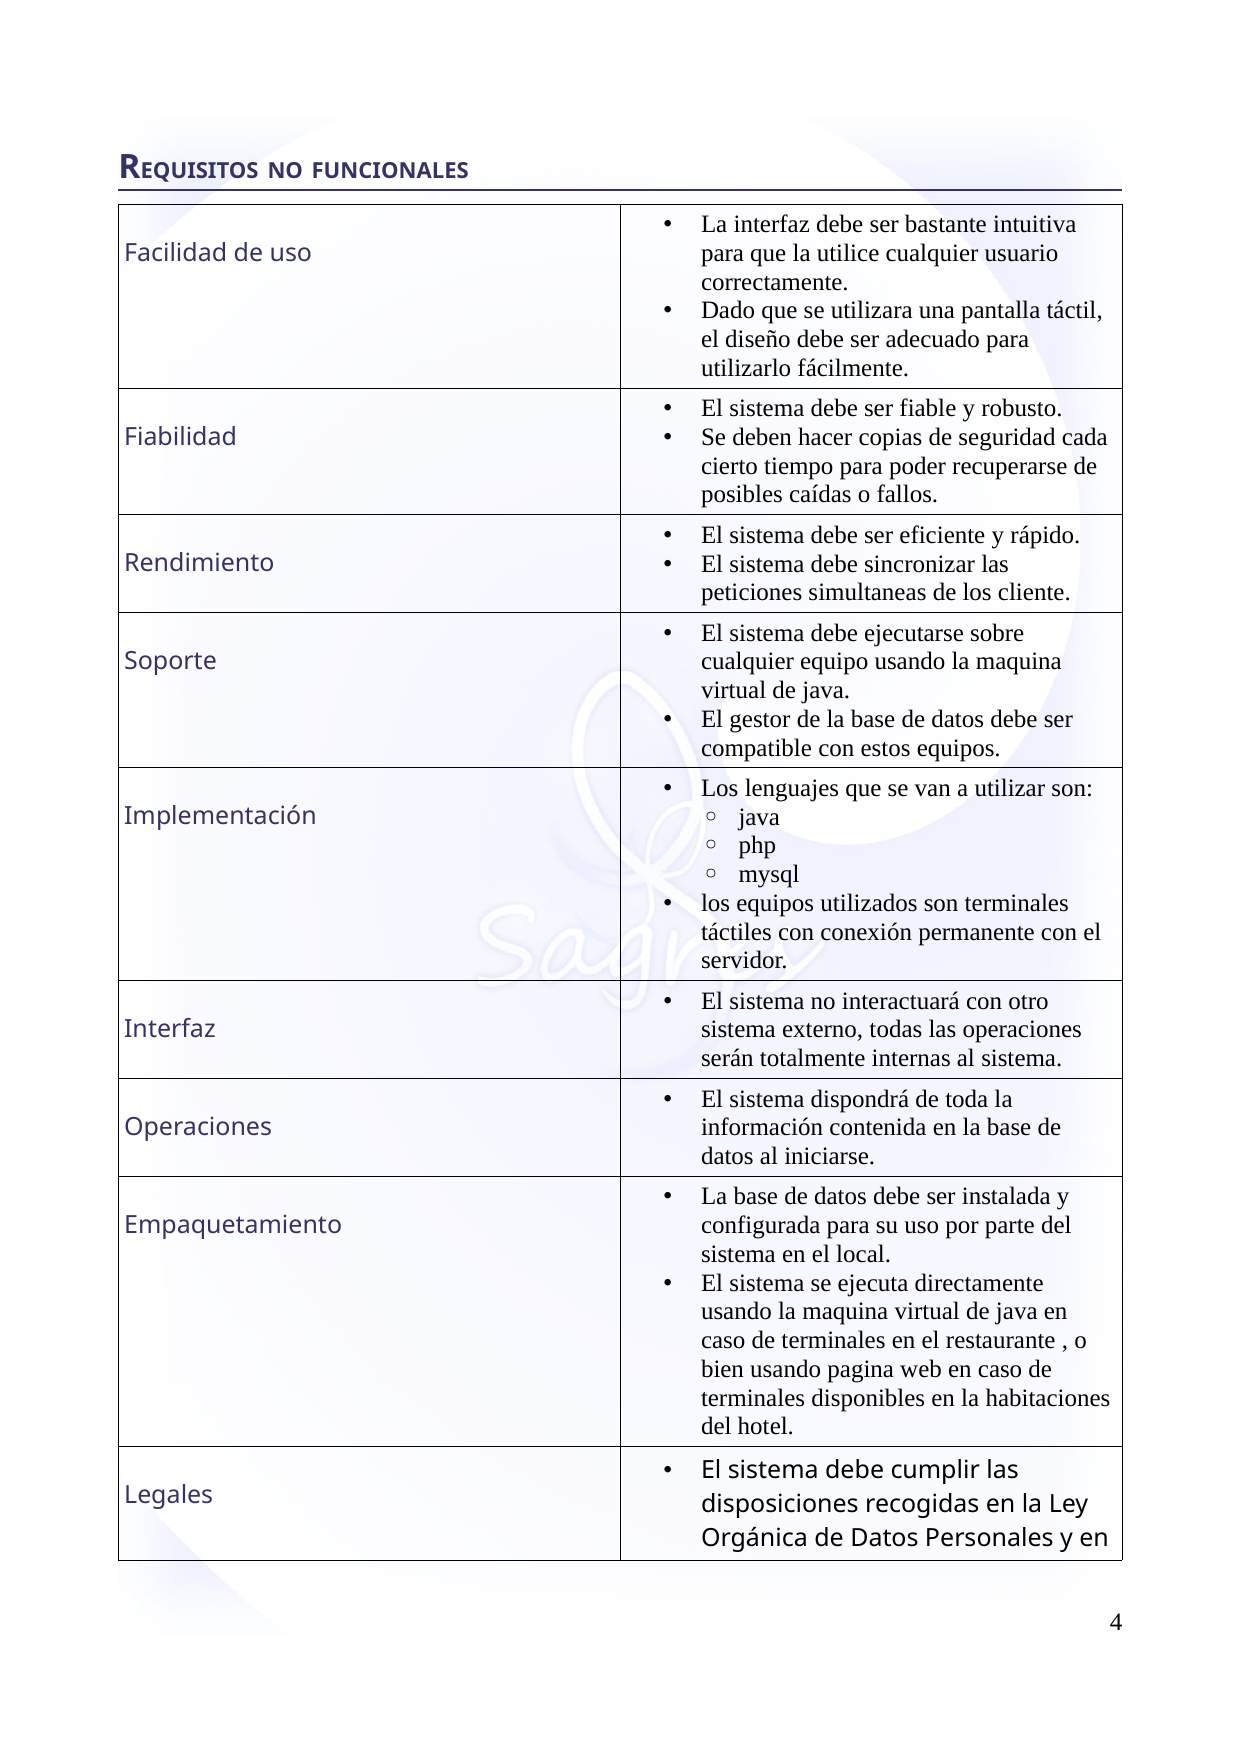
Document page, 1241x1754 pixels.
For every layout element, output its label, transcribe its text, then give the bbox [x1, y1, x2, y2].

table_cell Legales [119, 1447, 620, 1560]
table_cell Los lenguajes que se van a utilizar son: java php mysql los equipos utilizados son terminales táctiles con conexión permanente con el servidor. [621, 768, 1122, 980]
picture [118, 118, 1122, 143]
table_cell Fiabilidad [119, 389, 620, 514]
table_header Facilidad de uso [119, 205, 620, 387]
table_cell La base de datos debe ser instalada y configurada para su uso por parte del sistema en el local. El sistema se ejecuta directamente usando la maquina virtual de java en caso de terminales en el restaurante , o bien usando pagina web en caso de terminales disponibles en la habitaciones del hotel. [621, 1177, 1122, 1446]
table_cell Implementación [119, 768, 620, 980]
table_cell El sistema dispondrá de toda la información contenida en la base de datos al iniciarse. [621, 1079, 1122, 1176]
table_cell El sistema debe ser fiable y robusto. Se deben hacer copias de seguridad cada cierto tiempo para poder recuperarse de posibles caídas o fallos. [621, 389, 1122, 514]
table_cell Rendimiento [119, 515, 620, 612]
table_cell El sistema debe cumplir las disposiciones recogidas en la Ley Orgánica de Datos Personales y en el Reglamento de medidas de seguridad. Al usar software gratuito para el desarrollo del proyecto no será necesaria la compra de licencias de ningún tipo. [621, 1447, 1122, 1560]
table_cell Operaciones [119, 1079, 620, 1176]
table_header La interfaz debe ser bastante intuitiva para que la utilice cualquier usuario correctamente. Dado que se utilizara una pantalla táctil, el diseño debe ser adecuado para utilizarlo fácilmente. [621, 205, 1122, 387]
table_cell El sistema no interactuará con otro sistema externo, todas las operaciones serán totalmente internas al sistema. [621, 981, 1122, 1078]
picture [118, 191, 1122, 204]
table_cell Soporte [119, 613, 620, 767]
table_cell Empaquetamiento [119, 1177, 620, 1446]
subtitle Requisitos no funcionales [118, 143, 1122, 189]
table_cell Interfaz [119, 981, 620, 1078]
table_cell El sistema debe ser eficiente y rápido. El sistema debe sincronizar las peticiones simultaneas de los cliente. [621, 515, 1122, 612]
picture [118, 1561, 1122, 1636]
table_cell El sistema debe ejecutarse sobre cualquier equipo usando la maquina virtual de java. El gestor de la base de datos debe ser compatible con estos equipos. [621, 613, 1122, 767]
